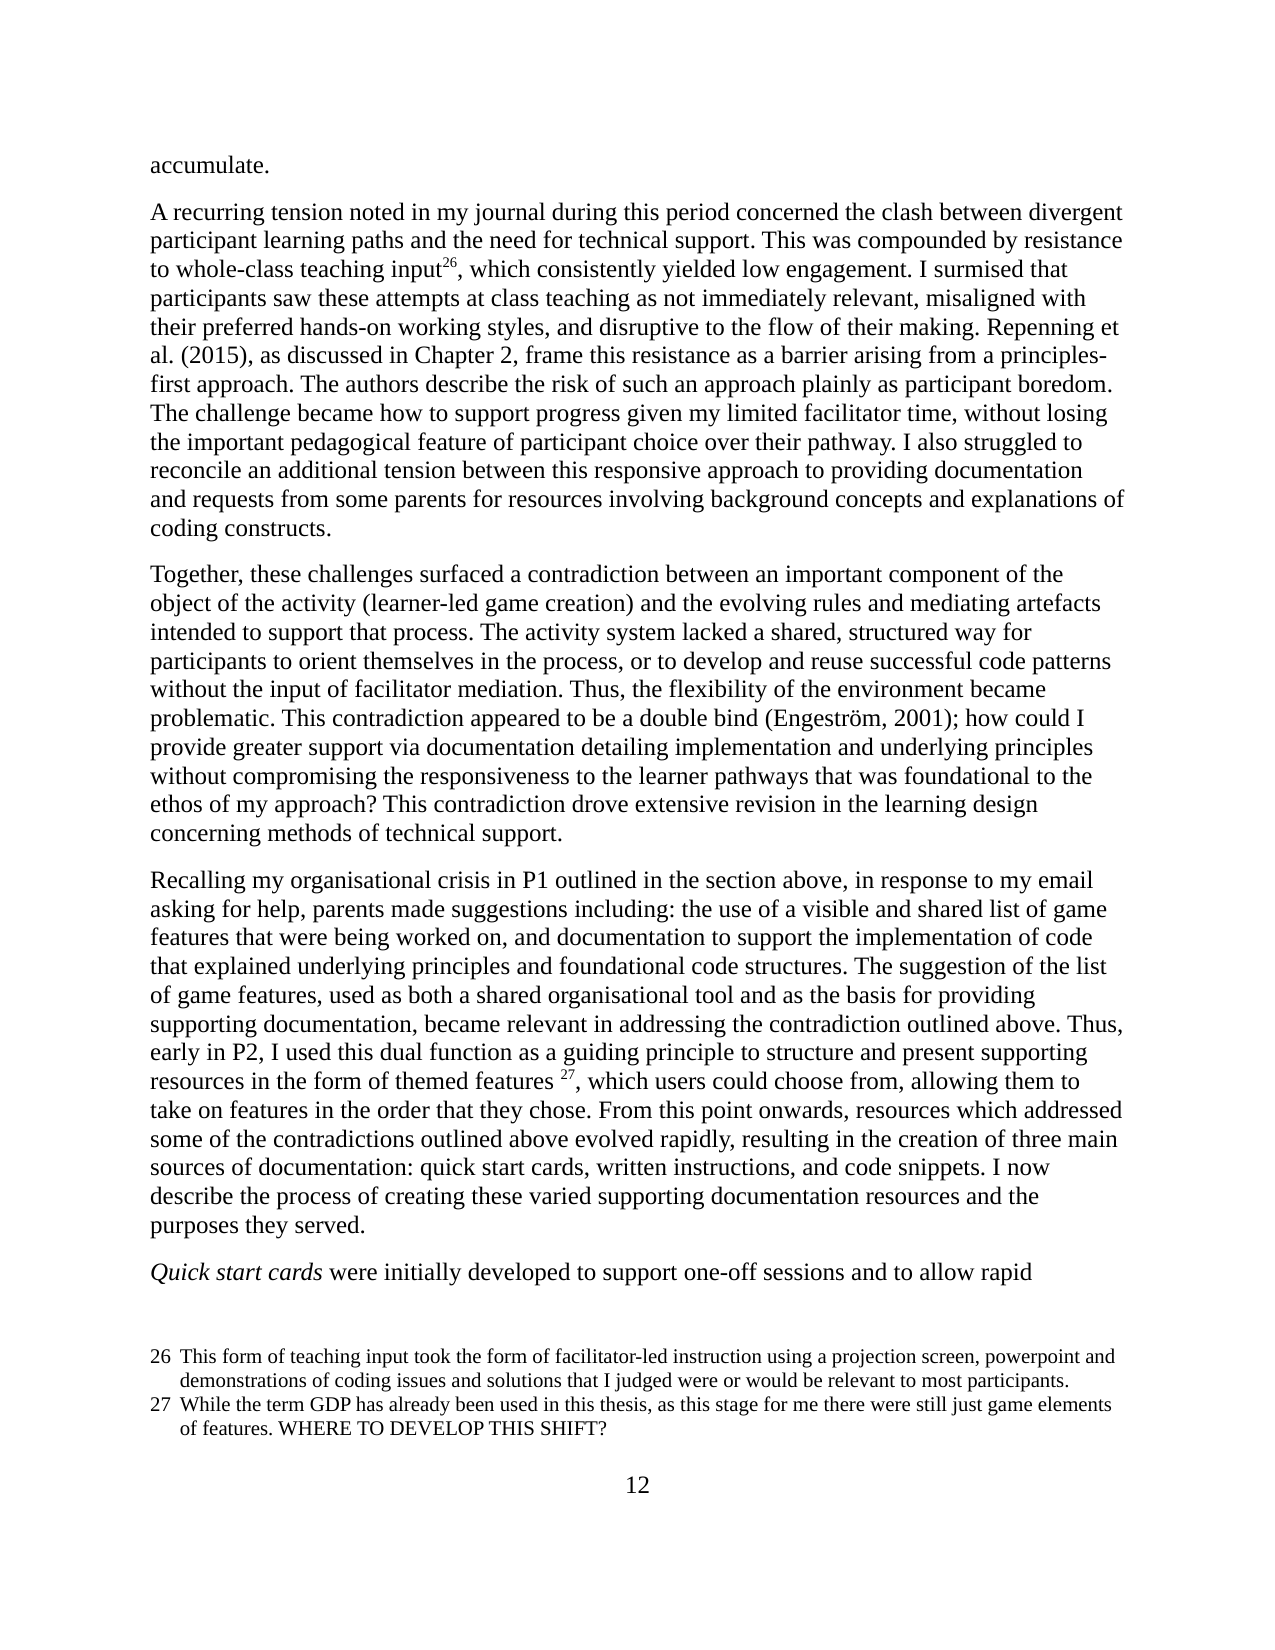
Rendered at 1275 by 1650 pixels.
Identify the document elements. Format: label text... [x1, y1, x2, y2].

text This form of teaching input took the form of facilitator-led instruction using a projection screen, powerpoint and demonstrations of coding issues and solutions that I judged were or would be relevant to most participants. [150, 1344, 1125, 1392]
text Quick start cards were initially developed to support one-off sessions and to allow rapid [150, 1257, 1125, 1285]
text While the term GDP has already been used in this thesis, as this stage for me there were still just game elements of features. WHERE TO DEVELOP THIS SHIFT? [150, 1392, 1125, 1440]
text Together, these challenges surfaced a contradiction between an important component of the object of the activity (learner-led game creation) and the evolving rules and mediating artefacts intended to support that process. The activity system lacked a shared, structured way for participants to orient themselves in the process, or to develop and reuse successful code patterns without the input of facilitator mediation. Thus, the flexibility of the environment became problematic. This contradiction appeared to be a double bind (Engeström, 2001); how could I provide greater support via documentation detailing implementation and underlying principles without compromising the responsiveness to the learner pathways that was foundational to the ethos of my approach? This contradiction drove extensive revision in the learning design concerning methods of technical support. [150, 559, 1125, 847]
text Recalling my organisational crisis in P1 outlined in the section above, in response to my email asking for help, parents made suggestions including: the use of a visible and shared list of game features that were being worked on, and documentation to support the implementation of code that explained underlying principles and foundational code structures. The suggestion of the list of game features, used as both a shared organisational tool and as the basis for providing supporting documentation, became relevant in addressing the contradiction outlined above. Thus, early in P2, I used this dual function as a guiding principle to structure and present supporting resources in the form of themed features , which users could choose from, allowing them to take on features in the order that they chose. From this point onwards, resources which addressed some of the contradictions outlined above evolved rapidly, resulting in the creation of three main sources of documentation: quick start cards, written instructions, and code snippets. I now describe the process of creating these varied supporting documentation resources and the purposes they served. [150, 865, 1125, 1239]
text accumulate. [150, 150, 1125, 179]
text A recurring tension noted in my journal during this period concerned the clash between divergent participant learning paths and the need for technical support. This was compounded by resistance to whole-class teaching input, which consistently yielded low engagement. I surmised that participants saw these attempts at class teaching as not immediately relevant, misaligned with their preferred hands-on working styles, and disruptive to the flow of their making. Repenning et al. (2015), as discussed in Chapter 2, frame this resistance as a barrier arising from a principles-first approach. The authors describe the risk of such an approach plainly as participant boredom. The challenge became how to support progress given my limited facilitator time, without losing the important pedagogical feature of participant choice over their pathway. I also struggled to reconcile an additional tension between this responsive approach to providing documentation and requests from some parents for resources involving background concepts and explanations of coding constructs. [150, 197, 1125, 542]
